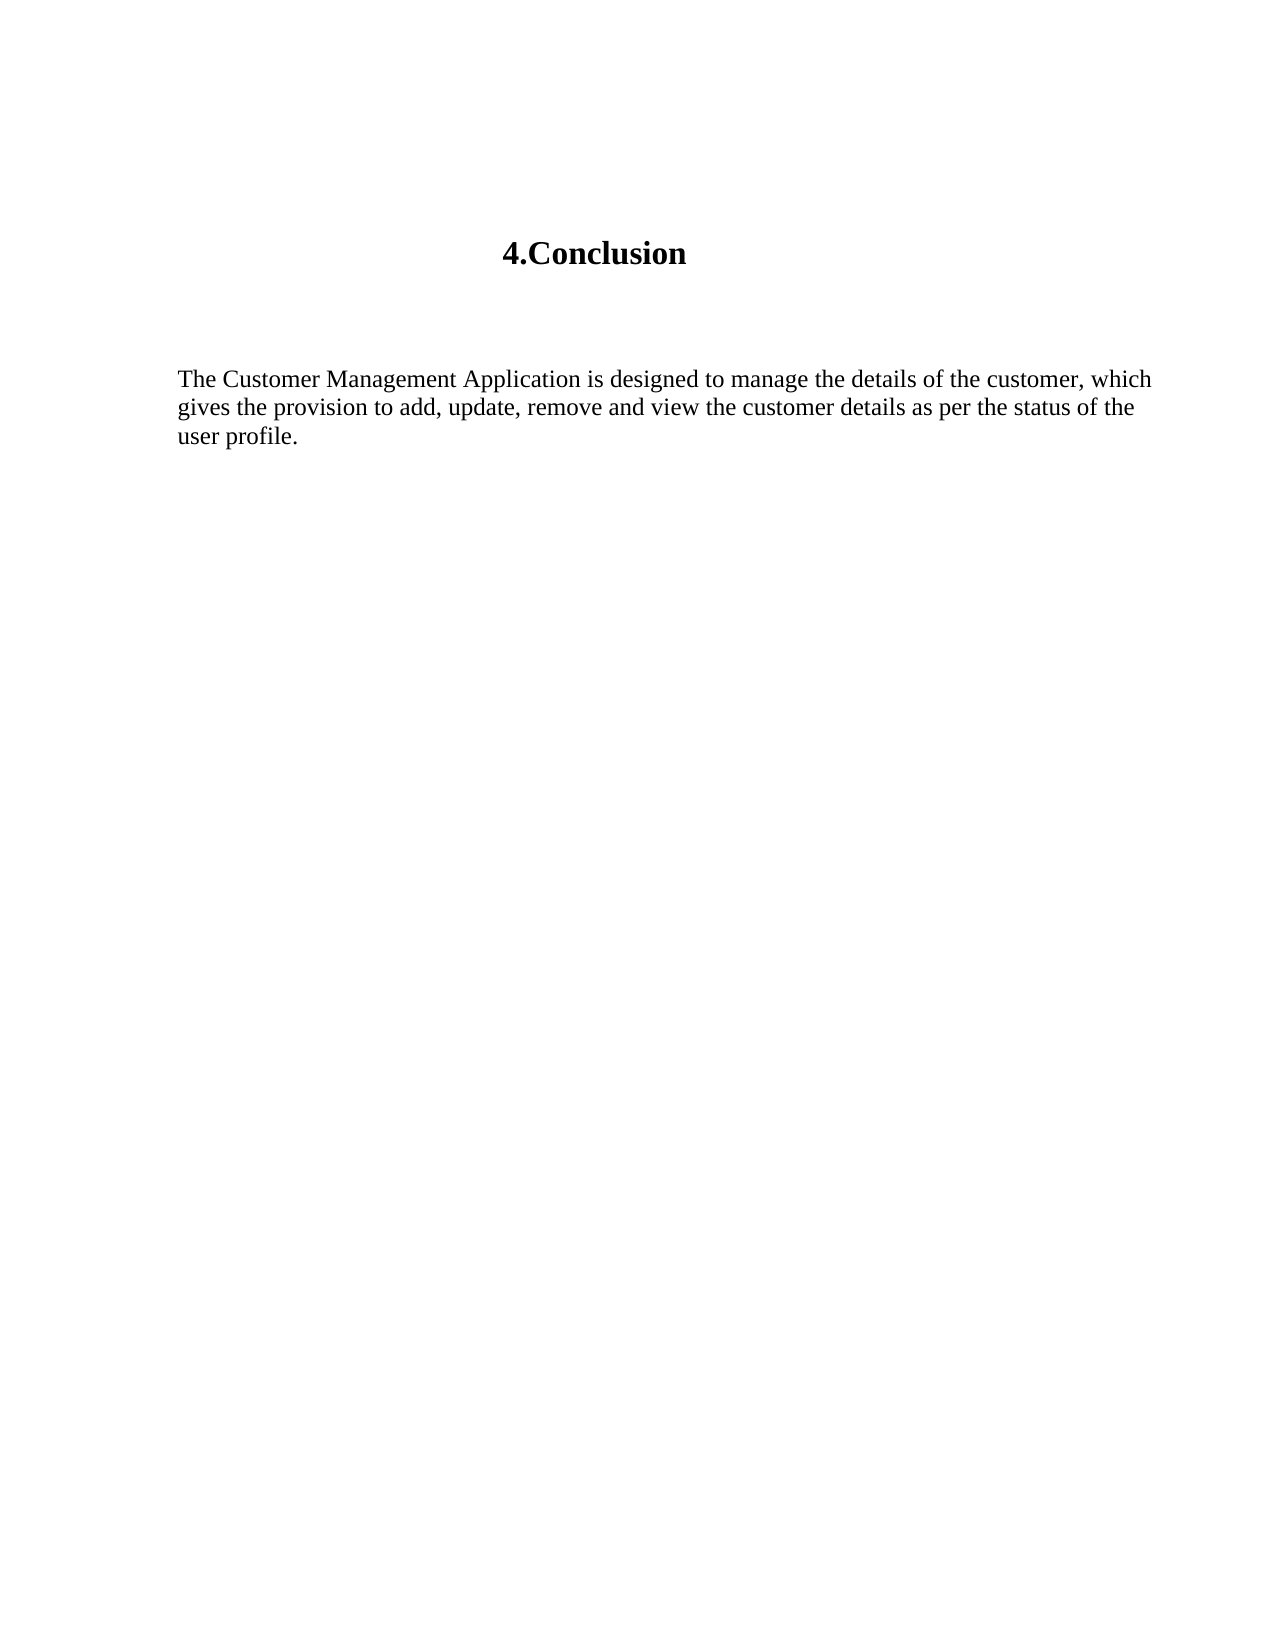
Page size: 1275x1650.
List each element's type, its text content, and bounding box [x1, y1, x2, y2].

text The Customer Management Application is designed to manage the details of the customer, which gives the provision to add, update, remove and view the customer details as per the status of the user profile. [177, 364, 1179, 450]
subtitle 4.Conclusion [502, 233, 1200, 271]
